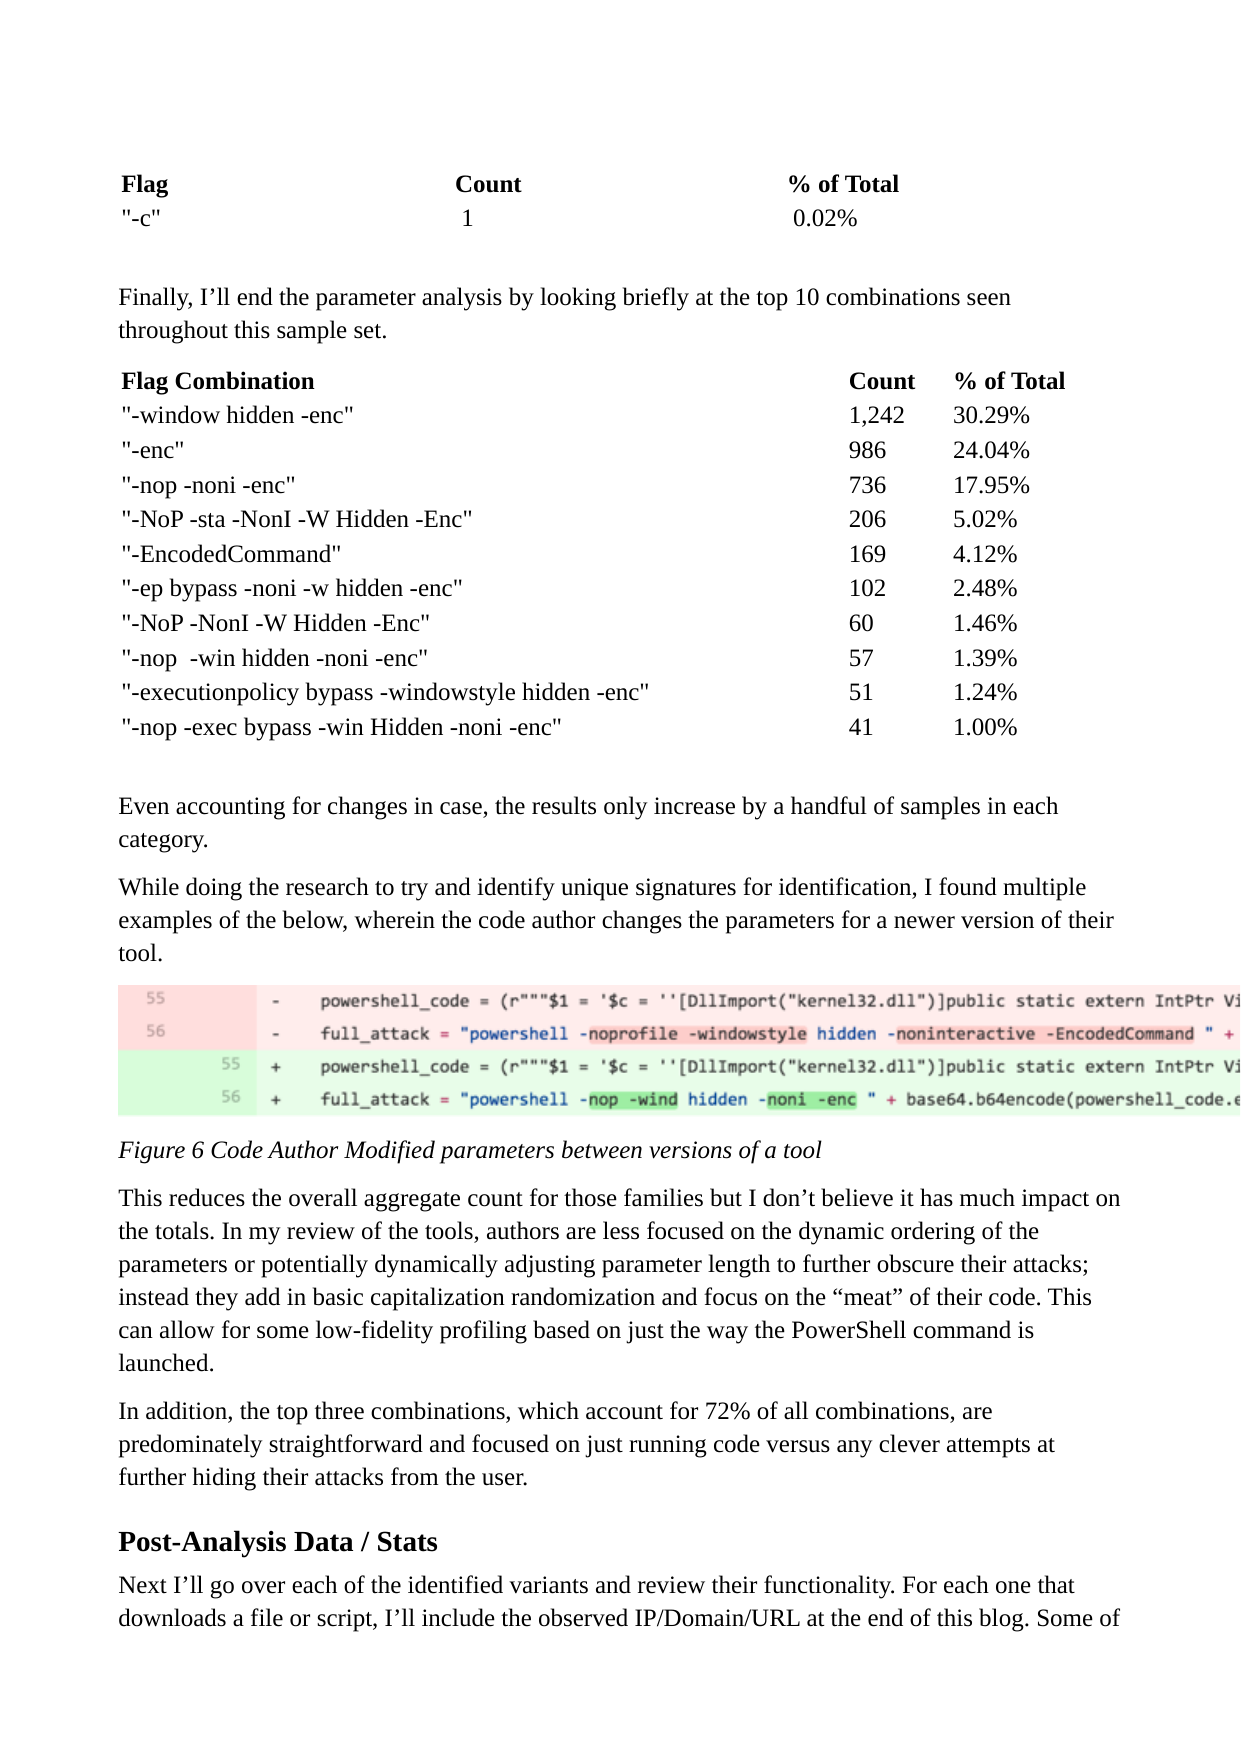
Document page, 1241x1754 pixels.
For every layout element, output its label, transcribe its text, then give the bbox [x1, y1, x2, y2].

table_header Flag [118, 166, 452, 200]
table_cell 1,242 [846, 398, 950, 432]
table_cell "-ep bypass -noni -w hidden -enc" [118, 571, 846, 605]
table_cell 1.00% [950, 709, 1122, 743]
table_cell "-nop -exec bypass -win Hidden -noni -enc" [118, 709, 846, 743]
table_cell "-NoP -NonI -W Hidden -Enc" [118, 605, 846, 640]
text Next I’ll go over each of the identified variants and review their functionality. For each one that downloads a file or script, I’ll include the observed IP/Domain/URL at the end of this blog. Some of [118, 1570, 1122, 1632]
subtitle Post-Analysis Data / Stats [118, 1524, 1122, 1558]
text While doing the research to try and identify unique signatures for identification, I found multiple examples of the below, wherein the code author changes the parameters for a newer version of their tool. [118, 872, 1122, 967]
text Even accounting for changes in case, the results only increase by a handful of samples in each category. [118, 791, 1122, 853]
table_header % of Total [950, 363, 1122, 398]
table_cell "-EncodedCommand" [118, 536, 846, 571]
table_cell 2.48% [950, 571, 1122, 605]
table_cell 206 [846, 501, 950, 536]
table_header Flag Combination [118, 363, 846, 398]
table_cell 169 [846, 536, 950, 571]
table_cell "-window hidden -enc" [118, 398, 846, 432]
table_cell 4.12% [950, 536, 1122, 571]
table_cell "-nop -win hidden -noni -enc" [118, 640, 846, 674]
table_cell 41 [846, 709, 950, 743]
table_cell 1 [452, 200, 784, 235]
table_cell 102 [846, 571, 950, 605]
table_cell 1.46% [950, 605, 1122, 640]
table_header % of Total [784, 166, 1122, 200]
table_cell "-executionpolicy bypass -windowstyle hidden -enc" [118, 674, 846, 709]
table_cell "-c" [118, 200, 452, 235]
table_cell 60 [846, 605, 950, 640]
table_cell 5.02% [950, 501, 1122, 536]
table_header Count [452, 166, 784, 200]
text Figure 6 Code Author Modified parameters between versions of a tool [118, 1136, 1122, 1164]
table_cell "-enc" [118, 432, 846, 467]
table_cell 0.02% [784, 200, 1122, 235]
text In addition, the top three combinations, which account for 72% of all combinations, are predominately straightforward and focused on just running code versus any clever attempts at further hiding their attacks from the user. [118, 1396, 1122, 1491]
table_cell "-nop -noni -enc" [118, 467, 846, 501]
picture [118, 985, 1241, 1117]
table_cell 24.04% [950, 432, 1122, 467]
text Finally, I’ll end the parameter analysis by looking briefly at the top 10 combinations seen throughout this sample set. [118, 282, 1122, 344]
table_cell 30.29% [950, 398, 1122, 432]
table_cell 986 [846, 432, 950, 467]
table_cell 736 [846, 467, 950, 501]
table_header Count [846, 363, 950, 398]
table_cell 17.95% [950, 467, 1122, 501]
table_cell 51 [846, 674, 950, 709]
table_cell 1.39% [950, 640, 1122, 674]
table_cell 1.24% [950, 674, 1122, 709]
table_cell "-NoP -sta -NonI -W Hidden -Enc" [118, 501, 846, 536]
table_cell 57 [846, 640, 950, 674]
text This reduces the overall aggregate count for those families but I don’t believe it has much impact on the totals. In my review of the tools, authors are less focused on the dynamic ordering of the parameters or potentially dynamically adjusting parameter length to further obscure their attacks; instead they add in basic capitalization randomization and focus on the “meat” of their code. This can allow for some low-fidelity profiling based on just the way the PowerShell command is launched. [118, 1183, 1122, 1377]
